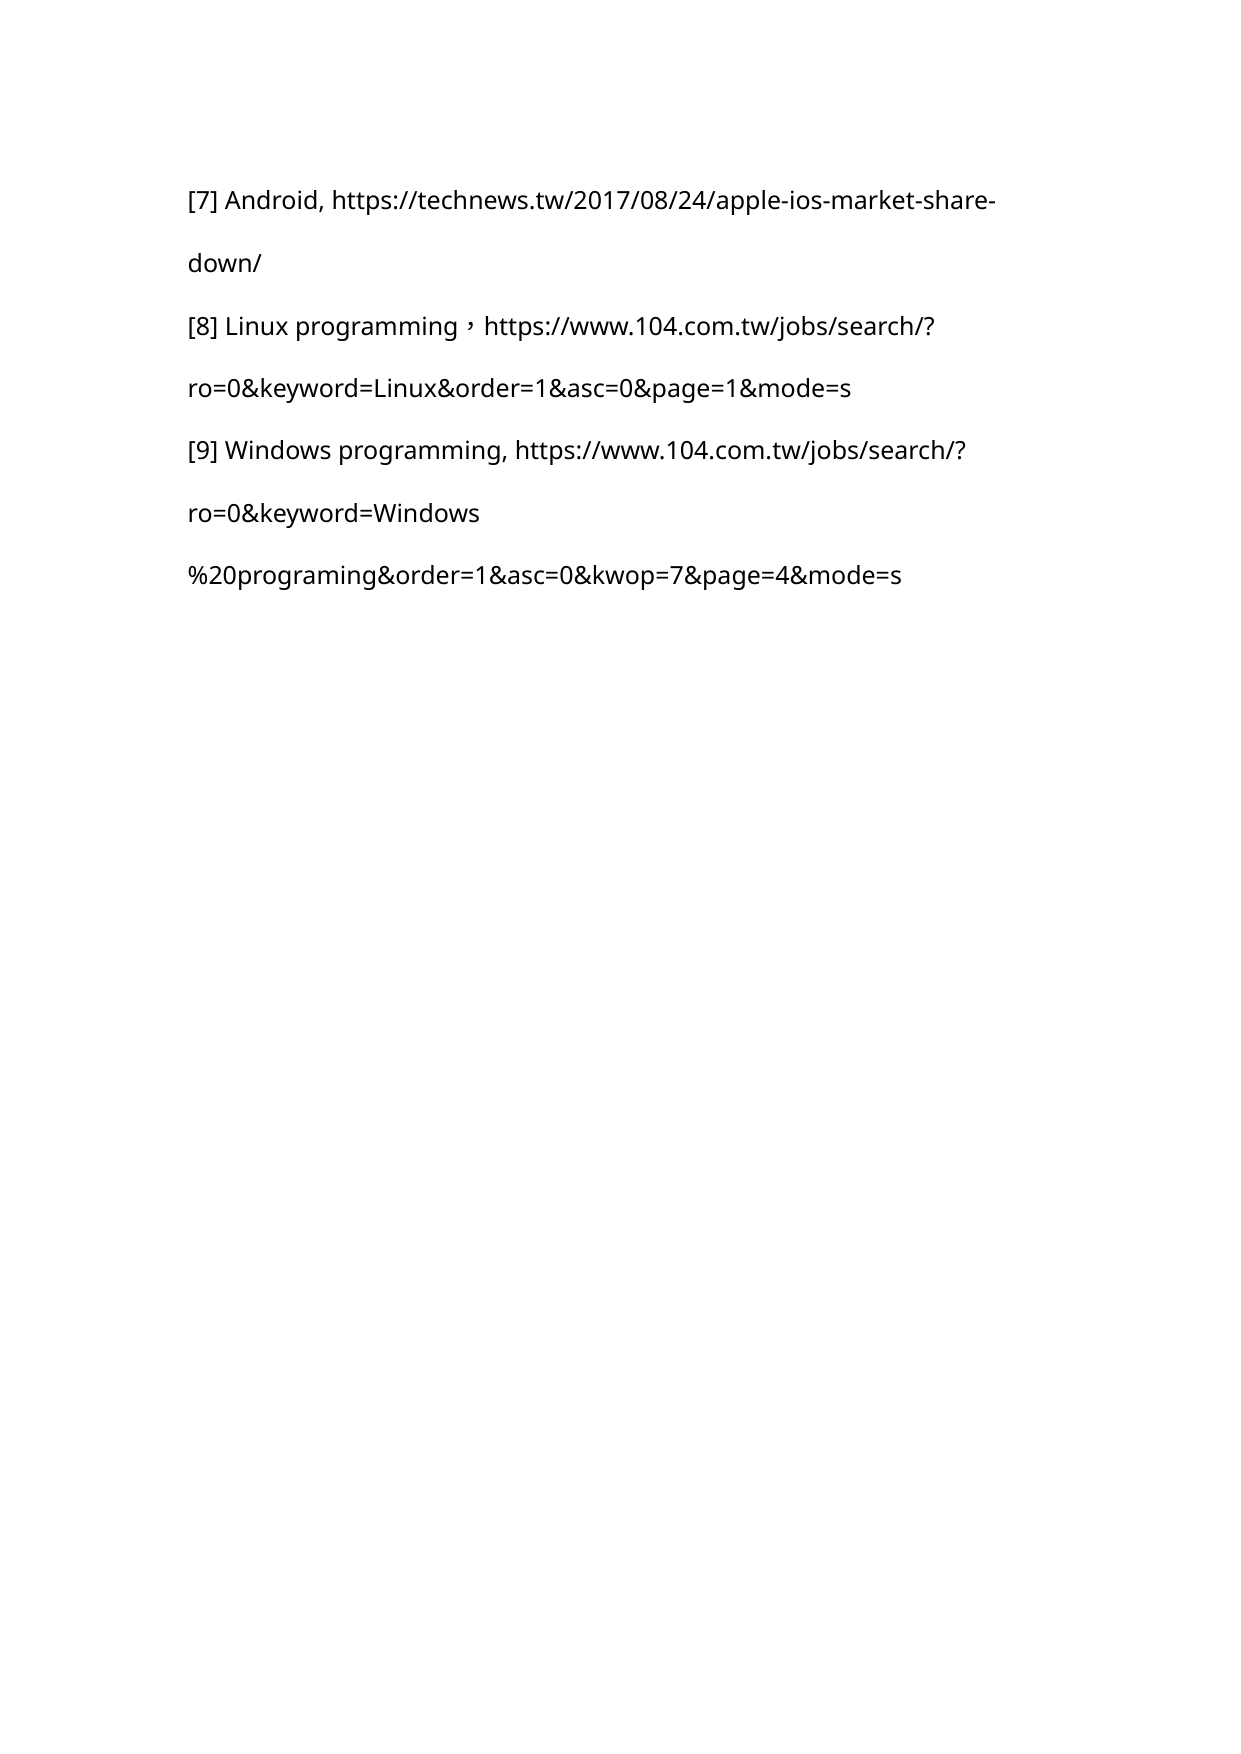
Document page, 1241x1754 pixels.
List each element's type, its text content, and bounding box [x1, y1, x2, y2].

text [8] Linux programming，https://www.104.com.tw/jobs/search/?ro=0&keyword=Linux&order=1&asc=0&page=1&mode=s [187, 283, 1053, 408]
text [7] Android, https://technews.tw/2017/08/24/apple-ios-market-share-down/ [187, 158, 1053, 283]
text [9] Windows programming, https://www.104.com.tw/jobs/search/?ro=0&keyword=Windows%20programing&order=1&asc=0&kwop=7&page=4&mode=s [187, 408, 1053, 596]
